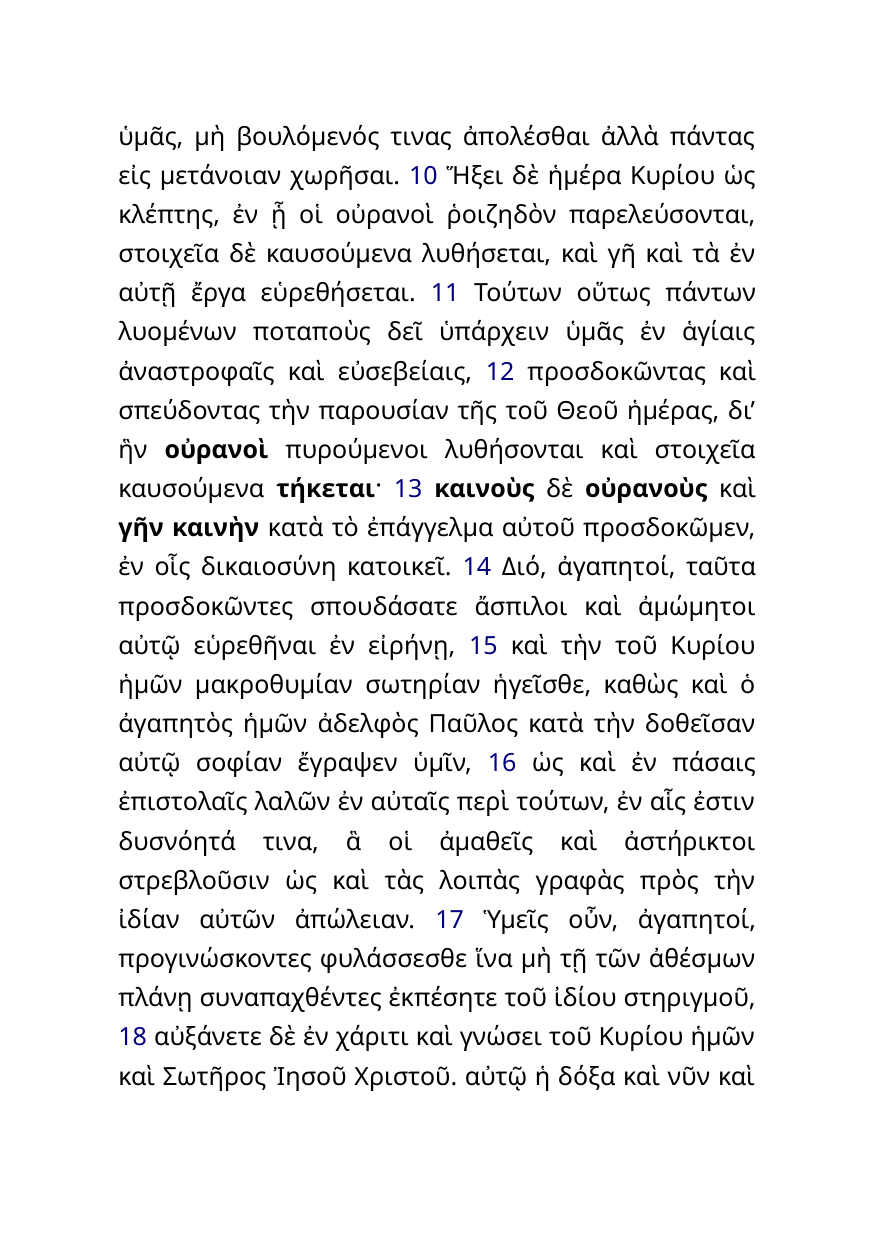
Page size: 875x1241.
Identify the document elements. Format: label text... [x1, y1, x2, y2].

text ὑμᾶς, μὴ βουλόμενός τινας ἀπολέσθαι ἀλλὰ πάντας εἰς μετάνοιαν χωρῆσαι. 10 Ἥξει δὲ ἡμέρα Κυρίου ὡς κλέπτης, ἐν ᾗ οἱ οὐρανοὶ ῥοιζηδὸν παρελεύσονται, στοιχεῖα δὲ καυσούμενα λυθήσεται, καὶ γῆ καὶ τὰ ἐν αὐτῇ ἔργα εὑρεθήσεται. 11 Τούτων οὕτως πάντων λυομένων ποταποὺς δεῖ ὑπάρχειν ὑμᾶς ἐν ἁγίαις ἀναστροφαῖς καὶ εὐσεβείαις, 12 προσδοκῶντας καὶ σπεύδοντας τὴν παρουσίαν τῆς τοῦ Θεοῦ ἡμέρας, δι’ ἣν οὐρανοὶ πυρούμενοι λυθήσονται καὶ στοιχεῖα καυσούμενα τήκεται· 13 καινοὺς δὲ οὐρανοὺς καὶ γῆν καινὴν κατὰ τὸ ἐπάγγελμα αὐτοῦ προσδοκῶμεν, ἐν οἷς δικαιοσύνη κατοικεῖ. 14 Διό, ἀγαπητοί, ταῦτα προσδοκῶντες σπουδάσατε ἄσπιλοι καὶ ἀμώμητοι αὐτῷ εὑρεθῆναι ἐν εἰρήνῃ, 15 καὶ τὴν τοῦ Κυρίου ἡμῶν μακροθυμίαν σωτηρίαν ἡγεῖσθε, καθὼς καὶ ὁ ἀγαπητὸς ἡμῶν ἀδελφὸς Παῦλος κατὰ τὴν δοθεῖσαν αὐτῷ σοφίαν ἔγραψεν ὑμῖν, 16 ὡς καὶ ἐν πάσαις ἐπιστολαῖς λαλῶν ἐν αὐταῖς περὶ τούτων, ἐν αἷς ἐστιν δυσνόητά τινα, ἃ οἱ ἀμαθεῖς καὶ ἀστήρικτοι στρεβλοῦσιν ὡς καὶ τὰς λοιπὰς γραφὰς πρὸς τὴν ἰδίαν αὐτῶν ἀπώλειαν. 17 Ὑμεῖς οὖν, ἀγαπητοί, προγινώσκοντες φυλάσσεσθε ἵνα μὴ τῇ τῶν ἀθέσμων πλάνῃ συναπαχθέντες ἐκπέσητε τοῦ ἰδίου στηριγμοῦ, 18 αὐξάνετε δὲ ἐν χάριτι καὶ γνώσει τοῦ Κυρίου ἡμῶν καὶ Σωτῆρος Ἰησοῦ Χριστοῦ. αὐτῷ ἡ δόξα καὶ νῦν καὶ [118, 118, 756, 1092]
